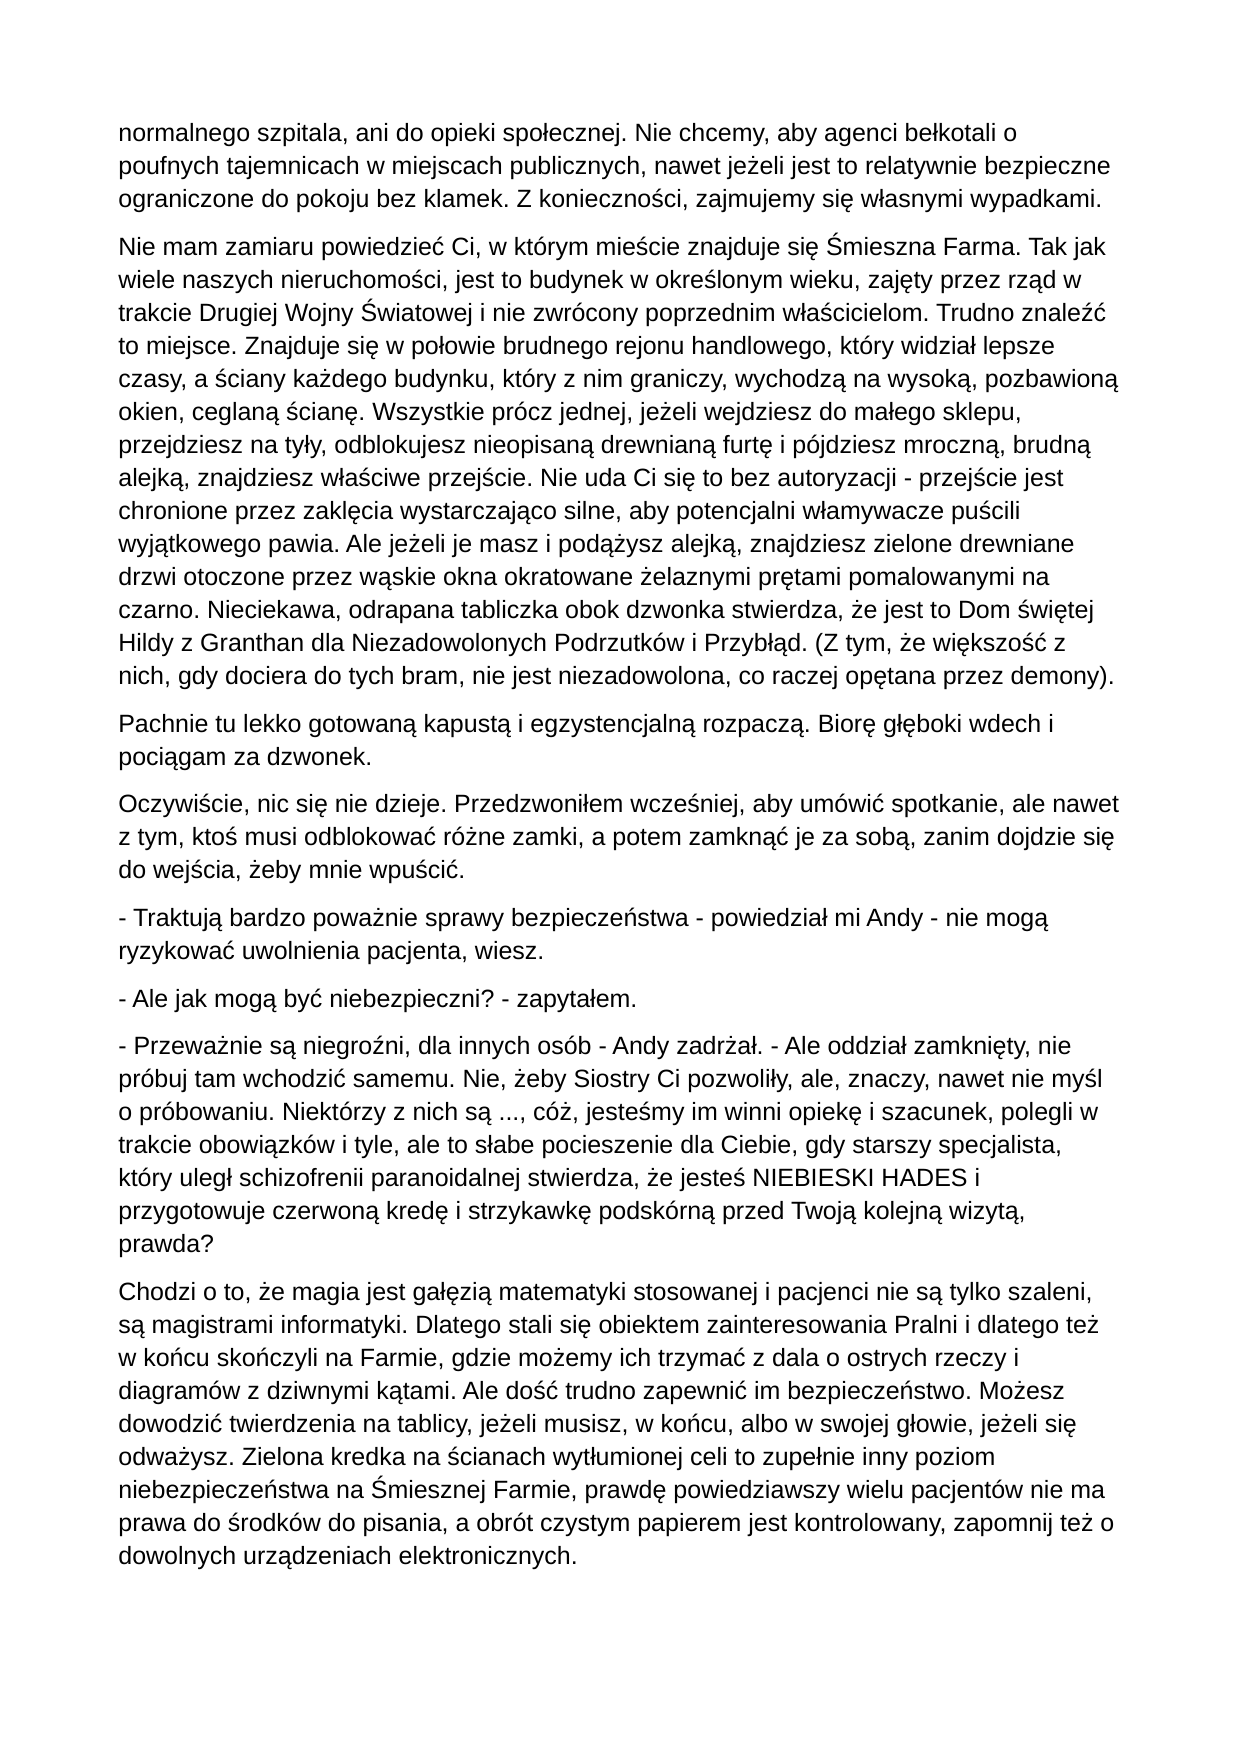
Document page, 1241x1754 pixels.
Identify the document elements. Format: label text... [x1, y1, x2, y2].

text normalnego szpitala, ani do opieki społecznej. Nie chcemy, aby agenci bełkotali o poufnych tajemnicach w miejscach publicznych, nawet jeżeli jest to relatywnie bezpieczne ograniczone do pokoju bez klamek. Z konieczności, zajmujemy się własnymi wypadkami. [118, 118, 1122, 213]
text Pachnie tu lekko gotowaną kapustą i egzystencjalną rozpaczą. Biorę głęboki wdech i pociągam za dzwonek. [118, 709, 1122, 770]
text - Ale jak mogą być niebezpieczni? - zapytałem. [118, 983, 1122, 1012]
text Oczywiście, nic się nie dzieje. Przedzwoniłem wcześniej, aby umówić spotkanie, ale nawet z tym, ktoś musi odblokować różne zamki, a potem zamknąć je za sobą, zanim dojdzie się do wejścia, żeby mnie wpuścić. [118, 789, 1122, 884]
text - Przeważnie są niegroźni, dla innych osób - Andy zadrżał. - Ale oddział zamknięty, nie próbuj tam wchodzić samemu. Nie, żeby Siostry Ci pozwoliły, ale, znaczy, nawet nie myśl o próbowaniu. Niektórzy z nich są ..., cóż, jesteśmy im winni opiekę i szacunek, polegli w trakcie obowiązków i tyle, ale to słabe pocieszenie dla Ciebie, gdy starszy specjalista, który uległ schizofrenii paranoidalnej stwierdza, że jesteś NIEBIESKI HADES i przygotowuje czerwoną kredę i strzykawkę podskórną przed Twoją kolejną wizytą, prawda? [118, 1031, 1122, 1258]
text Nie mam zamiaru powiedzieć Ci, w którym mieście znajduje się Śmieszna Farma. Tak jak wiele naszych nieruchomości, jest to budynek w określonym wieku, zajęty przez rząd w trakcie Drugiej Wojny Światowej i nie zwrócony poprzednim właścicielom. Trudno znaleźć to miejsce. Znajduje się w połowie brudnego rejonu handlowego, który widział lepsze czasy, a ściany każdego budynku, który z nim graniczy, wychodzą na wysoką, pozbawioną okien, ceglaną ścianę. Wszystkie prócz jednej, jeżeli wejdziesz do małego sklepu, przejdziesz na tyły, odblokujesz nieopisaną drewnianą furtę i pójdziesz mroczną, brudną alejką, znajdziesz właściwe przejście. Nie uda Ci się to bez autoryzacji - przejście jest chronione przez zaklęcia wystarczająco silne, aby potencjalni włamywacze puścili wyjątkowego pawia. Ale jeżeli je masz i podążysz alejką, znajdziesz zielone drewniane drzwi otoczone przez wąskie okna okratowane żelaznymi prętami pomalowanymi na czarno. Nieciekawa, odrapana tabliczka obok dzwonka stwierdza, że jest to Dom świętej Hildy z Granthan dla Niezadowolonych Podrzutków i Przybłąd. (Z tym, że większość z nich, gdy dociera do tych bram, nie jest niezadowolona, co raczej opętana przez demony). [118, 232, 1122, 690]
text - Traktują bardzo poważnie sprawy bezpieczeństwa - powiedział mi Andy - nie mogą ryzykować uwolnienia pacjenta, wiesz. [118, 903, 1122, 965]
text Chodzi o to, że magia jest gałęzią matematyki stosowanej i pacjenci nie są tylko szaleni, są magistrami informatyki. Dlatego stali się obiektem zainteresowania Pralni i dlatego też w końcu skończyli na Farmie, gdzie możemy ich trzymać z dala o ostrych rzeczy i diagramów z dziwnymi kątami. Ale dość trudno zapewnić im bezpieczeństwo. Możesz dowodzić twierdzenia na tablicy, jeżeli musisz, w końcu, albo w swojej głowie, jeżeli się odważysz. Zielona kredka na ścianach wytłumionej celi to zupełnie inny poziom niebezpieczeństwa na Śmiesznej Farmie, prawdę powiedziawszy wielu pacjentów nie ma prawa do środków do pisania, a obrót czystym papierem jest kontrolowany, zapomnij też o dowolnych urządzeniach elektronicznych. [118, 1277, 1122, 1570]
